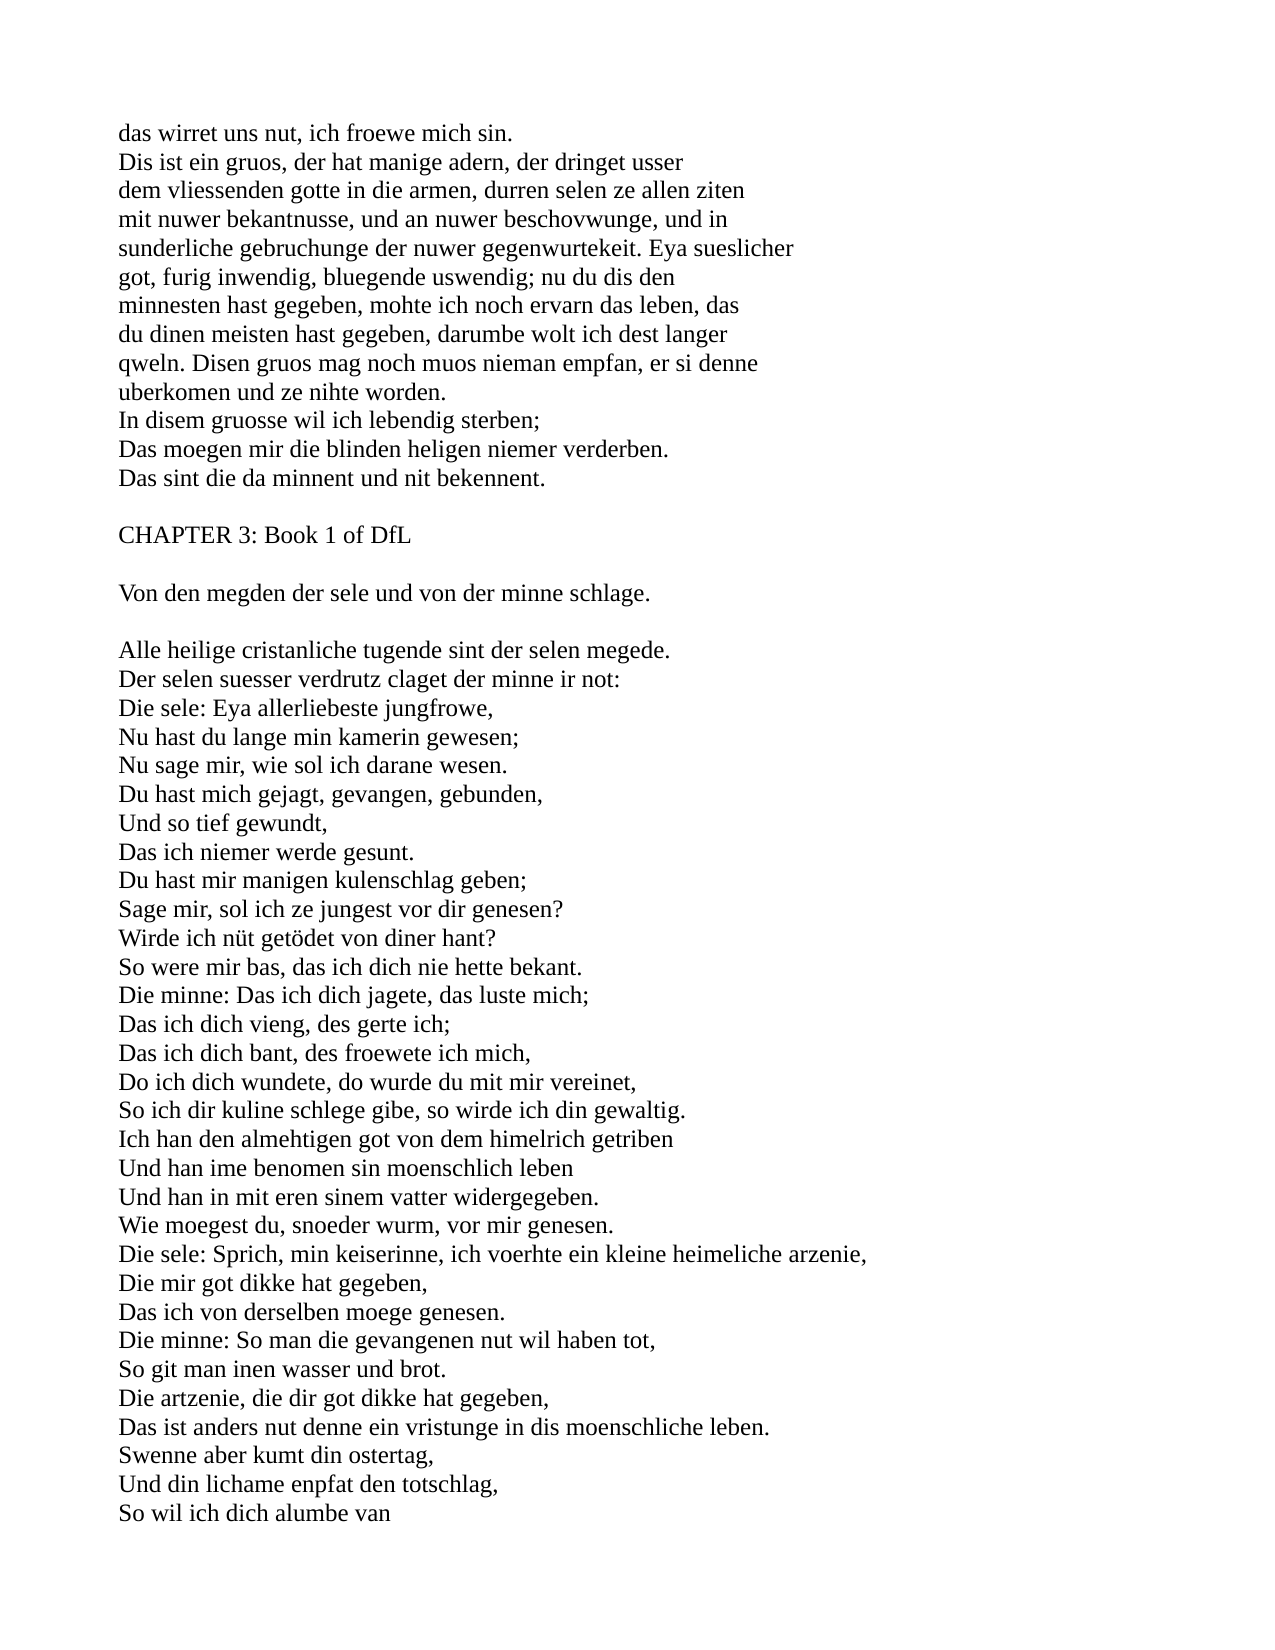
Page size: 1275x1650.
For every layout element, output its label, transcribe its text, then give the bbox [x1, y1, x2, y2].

text Und han in mit eren sinem vatter widergegeben. [118, 1182, 1157, 1211]
text Das moegen mir die blinden heligen niemer verderben. [118, 434, 1157, 463]
text Das ist anders nut denne ein vristunge in dis moenschliche leben. [118, 1412, 1157, 1441]
text So were mir bas, das ich dich nie hette bekant. [118, 952, 1157, 981]
text got, furig inwendig, bluegende uswendig; nu du dis den [118, 262, 1157, 291]
text Du hast mir manigen kulenschlag geben; [118, 866, 1157, 894]
text Der selen suesser verdrutz claget der minne ir not: [118, 664, 1157, 693]
text sunderliche gebruchunge der nuwer gegenwurtekeit. Eya sueslicher [118, 233, 1157, 262]
text Die sele: Sprich, min keiserinne, ich voerhte ein kleine heimeliche arzenie, [118, 1239, 1157, 1268]
text Ich han den almehtigen got von dem himelrich getriben [118, 1124, 1157, 1153]
text uberkomen und ze nihte worden. [118, 377, 1157, 406]
text dem vliessenden gotte in die armen, durren selen ze allen ziten [118, 176, 1157, 204]
text Nu hast du lange min kamerin gewesen; [118, 722, 1157, 751]
text qweln. Disen gruos mag noch muos nieman empfan, er si denne [118, 348, 1157, 377]
text Das ich niemer werde gesunt. [118, 837, 1157, 866]
text Das sint die da minnent und nit bekennent. [118, 463, 1157, 492]
text So ich dir kuline schlege gibe, so wirde ich din gewaltig. [118, 1096, 1157, 1124]
text Die mir got dikke hat gegeben, [118, 1268, 1157, 1297]
text minnesten hast gegeben, mohte ich noch ervarn das leben, das [118, 291, 1157, 319]
text Die minne: So man die gevangenen nut wil haben tot, [118, 1326, 1157, 1354]
text So wil ich dich alumbe van [118, 1498, 1157, 1527]
text mit nuwer bekantnusse, und an nuwer beschovwunge, und in [118, 204, 1157, 233]
text Von den megden der sele und von der minne schlage. [118, 578, 1157, 607]
text Du hast mich gejagt, gevangen, gebunden, [118, 779, 1157, 808]
text das wirret uns nut, ich froewe mich sin. [118, 118, 1157, 147]
text CHAPTER 3: Book 1 of DfL [118, 521, 1157, 549]
text Alle heilige cristanliche tugende sint der selen megede. [118, 636, 1157, 664]
text Wirde ich nüt getödet von diner hant? [118, 923, 1157, 952]
text Dis ist ein gruos, der hat manige adern, der dringet usser [118, 147, 1157, 176]
text In disem gruosse wil ich lebendig sterben; [118, 406, 1157, 434]
text Wie moegest du, snoeder wurm, vor mir genesen. [118, 1211, 1157, 1239]
text Die artzenie, die dir got dikke hat gegeben, [118, 1383, 1157, 1412]
text Die minne: Das ich dich jagete, das luste mich; [118, 981, 1157, 1009]
text Das ich dich vieng, des gerte ich; [118, 1009, 1157, 1038]
text Die sele: Eya allerliebeste jungfrowe, [118, 693, 1157, 722]
text Das ich von derselben moege genesen. [118, 1297, 1157, 1326]
text So git man inen wasser und brot. [118, 1354, 1157, 1383]
text Sage mir, sol ich ze jungest vor dir genesen? [118, 894, 1157, 923]
text Swenne aber kumt din ostertag, [118, 1441, 1157, 1469]
text Das ich dich bant, des froewete ich mich, [118, 1038, 1157, 1067]
text Nu sage mir, wie sol ich darane wesen. [118, 751, 1157, 779]
text Do ich dich wundete, do wurde du mit mir vereinet, [118, 1067, 1157, 1096]
text Und han ime benomen sin moenschlich leben [118, 1153, 1157, 1182]
text du dinen meisten hast gegeben, darumbe wolt ich dest langer [118, 319, 1157, 348]
text Und so tief gewundt, [118, 808, 1157, 837]
text Und din lichame enpfat den totschlag, [118, 1469, 1157, 1498]
